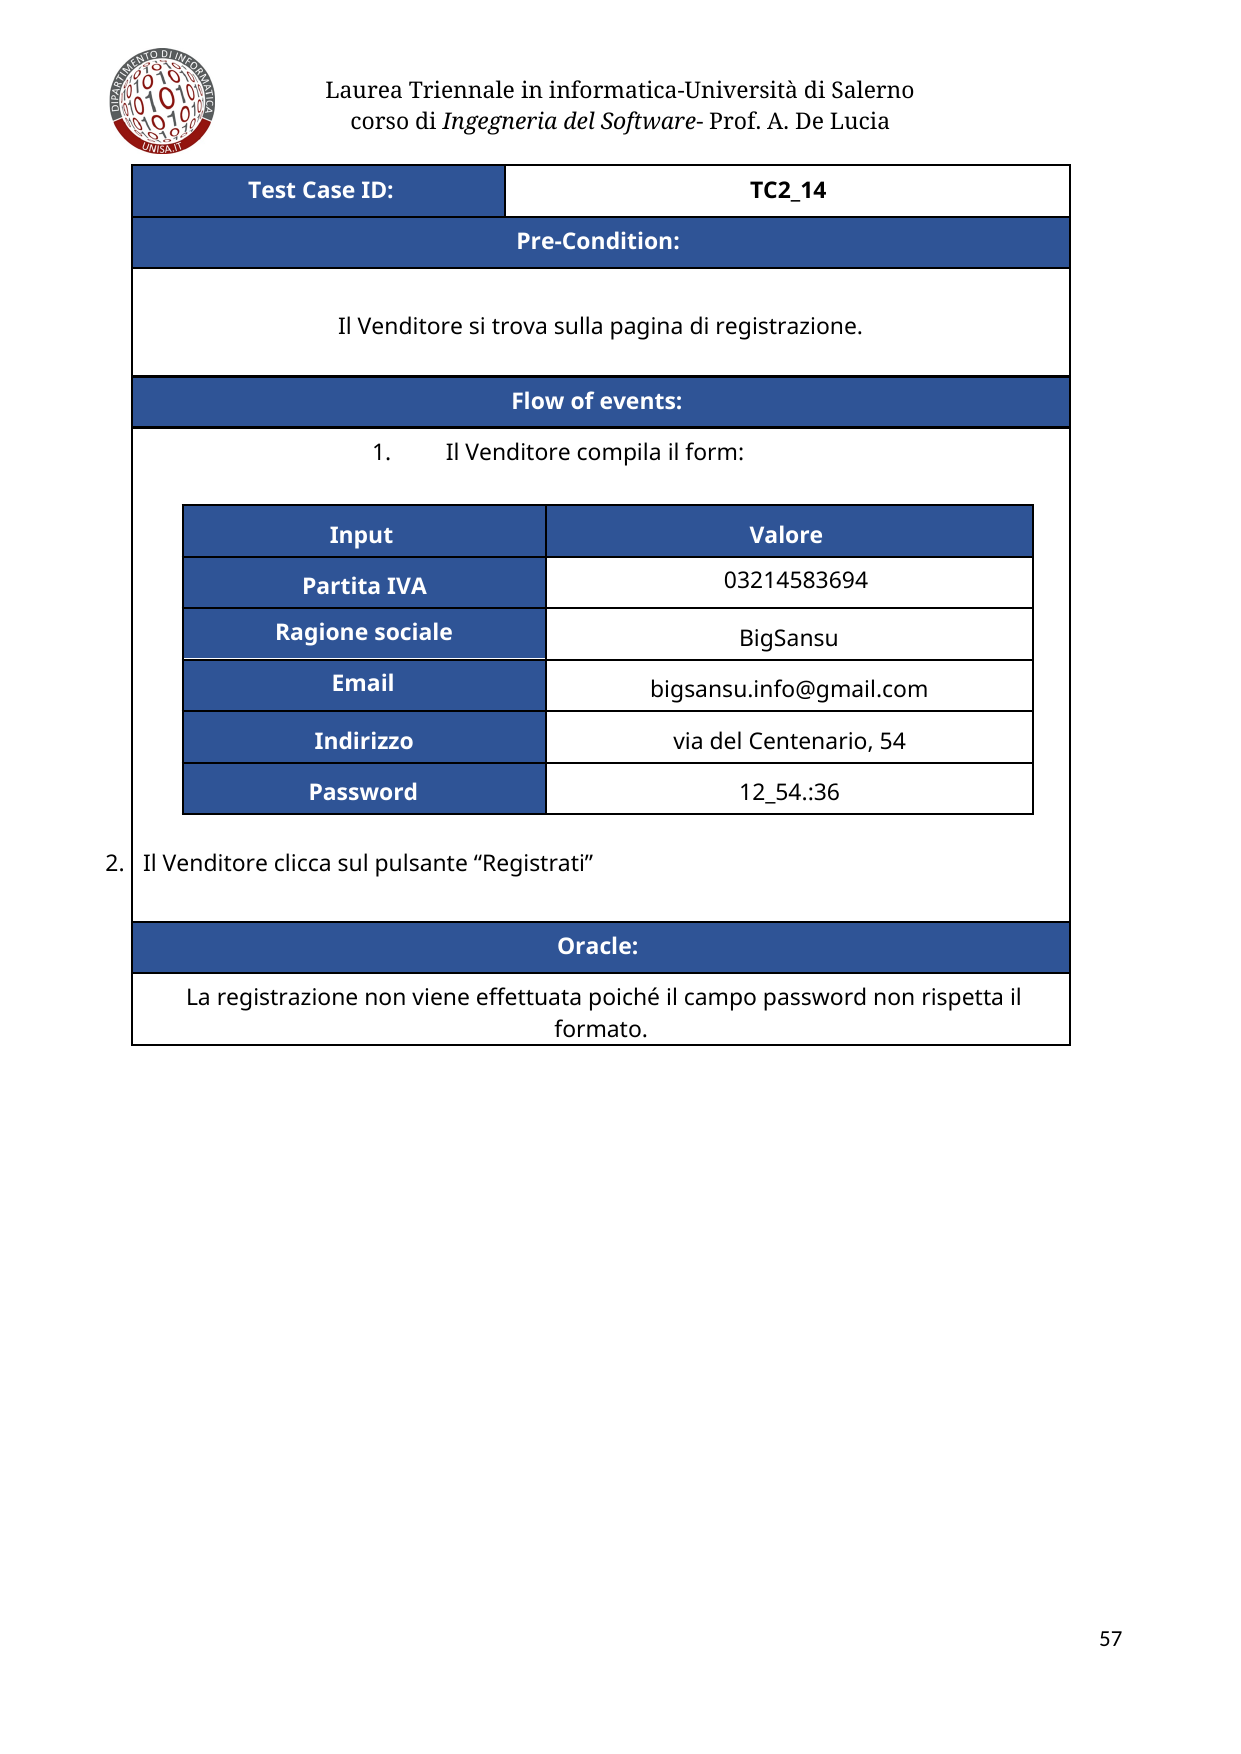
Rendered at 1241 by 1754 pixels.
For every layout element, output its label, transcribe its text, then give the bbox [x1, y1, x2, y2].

table_cell Flow of events: [133, 378, 1069, 426]
table_cell Password [184, 764, 545, 813]
table_cell Il Venditore compila il form: Il Venditore clicca sul pulsante “Registrati” [133, 429, 1069, 921]
table_header Input [184, 506, 545, 556]
table_cell Indirizzo [184, 712, 545, 762]
table_cell Il Venditore si trova sulla pagina di registrazione. [133, 269, 1069, 375]
table_cell Ragione sociale [184, 609, 545, 658]
table_cell Email [184, 661, 545, 710]
table_cell Pre-Condition: [133, 218, 1069, 267]
table_cell via del Centenario, 54 [547, 712, 1032, 762]
table_cell bigsansu.info@gmail.com [547, 661, 1032, 710]
table_header Test Case ID: [133, 166, 504, 216]
table_cell Oracle: [133, 923, 1069, 972]
table_header TC2_14 [506, 166, 1069, 216]
table_cell La registrazione non viene effettuata poiché il campo password non rispetta il formato. [133, 974, 1069, 1044]
table_cell 12_54.:36 [547, 764, 1032, 813]
table_cell BigSansu [547, 609, 1032, 658]
table_cell 03214583694 [547, 558, 1032, 607]
table_header Valore [547, 506, 1032, 556]
table_cell Partita IVA [184, 558, 545, 607]
